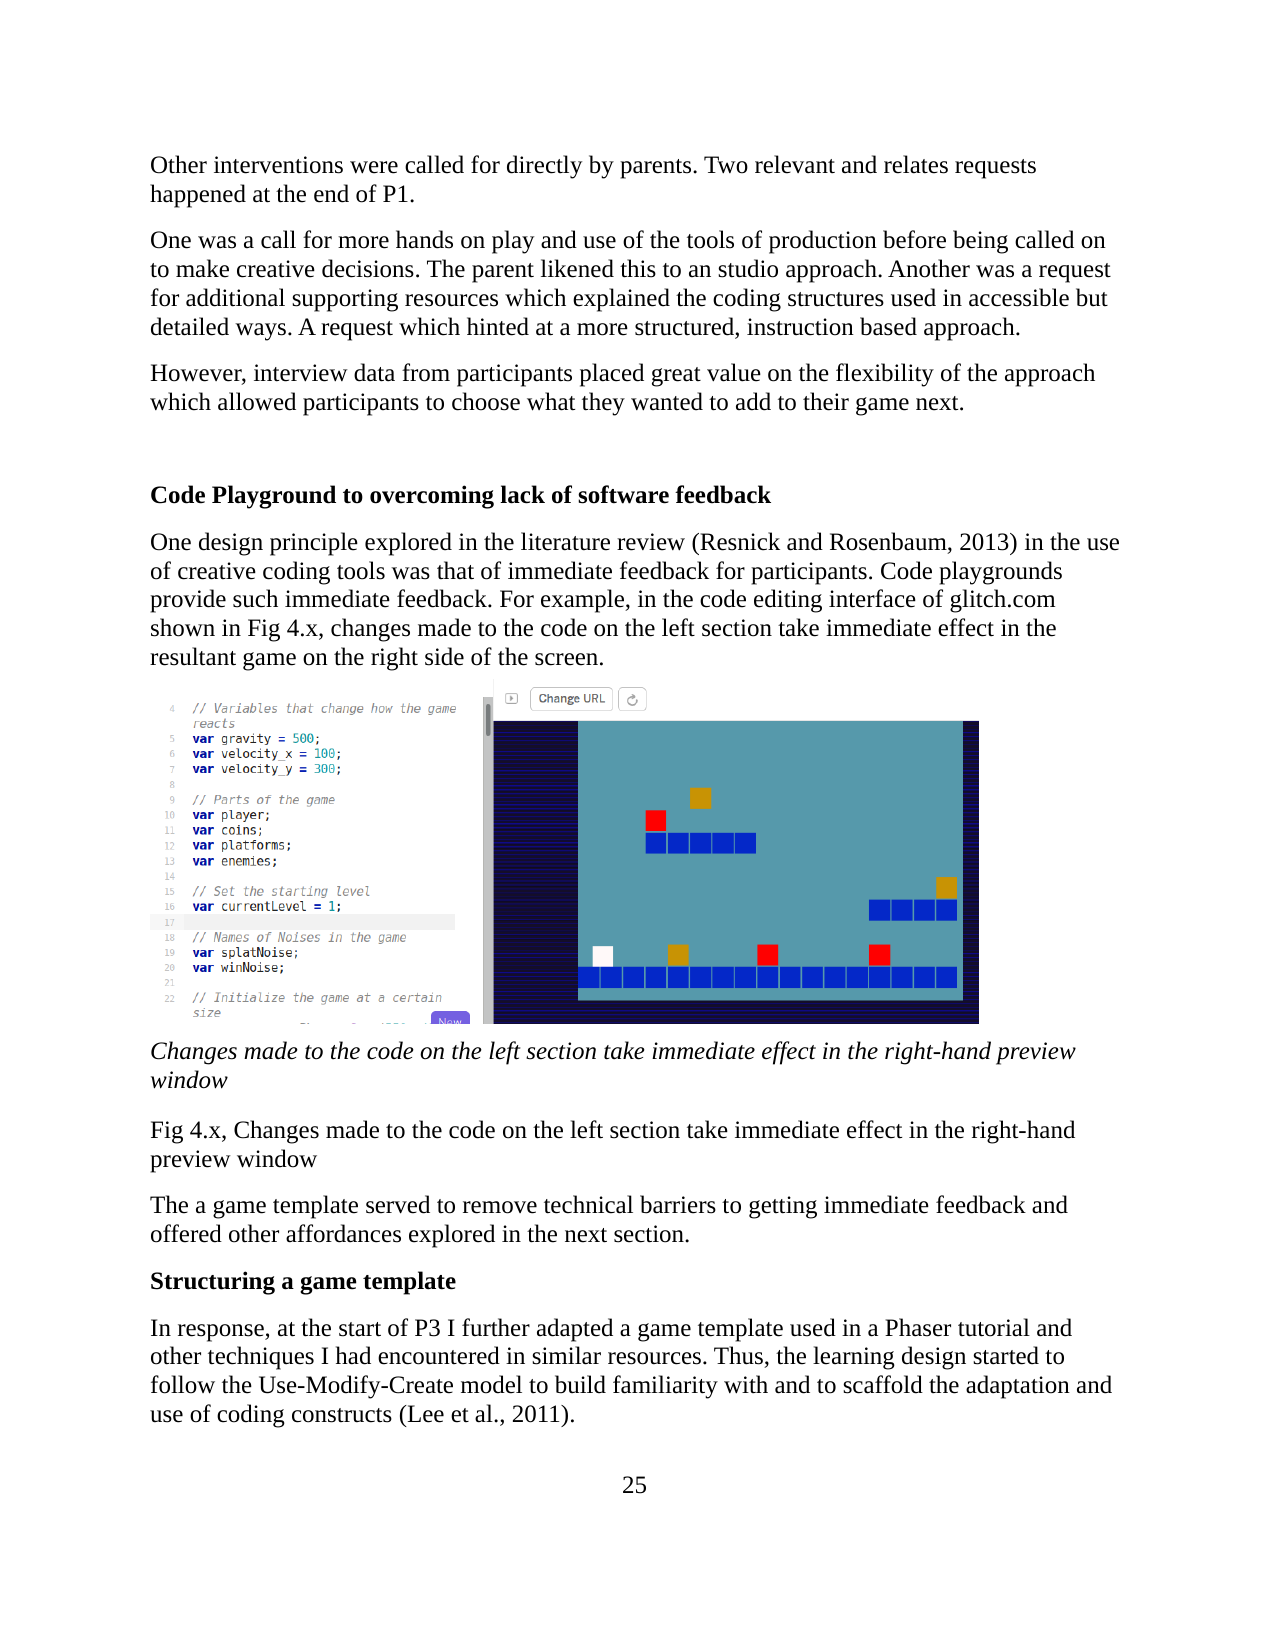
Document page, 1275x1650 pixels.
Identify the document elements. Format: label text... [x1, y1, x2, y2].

text However, interview data from participants placed great value on the flexibility of the approach which allowed participants to choose what they wanted to add to their game next. [150, 358, 1125, 416]
text One design principle explored in the literature review (Resnick and Rosenbaum, 2013) in the use of creative coding tools was that of immediate feedback for participants. Code playgrounds provide such immediate feedback. For example, in the code editing interface of glitch.com shown in Fig 4.x, changes made to the code on the left section take immediate effect in the resultant game on the right side of the screen. [150, 527, 1125, 671]
text Fig 4.x, Changes made to the code on the left section take immediate effect in the right-hand preview window [150, 1115, 1125, 1173]
text The a game template served to remove technical barriers to getting immediate feedback and offered other affordances explored in the next section. [150, 1191, 1125, 1248]
text In response, at the start of P3 I further adapted a game template used in a Phaser tutorial and other techniques I had encountered in similar resources. Thus, the learning design started to follow the Use-Modify-Create model to build familiarity with and to scaffold the adaptation and use of coding constructs (Lee et al., 2011). [150, 1313, 1125, 1428]
text Code Playground to overcoming lack of software feedback [150, 480, 1125, 509]
picture [150, 679, 979, 1024]
text One was a call for more hands on play and use of the tools of production before being called on to make creative decisions. The parent likened this to an studio approach. Another was a request for additional supporting resources which explained the coding structures used in accessible but detailed ways. A request which hinted at a more structured, instruction based approach. [150, 225, 1125, 340]
text Changes made to the code on the left section take immediate effect in the right-hand preview window [150, 1036, 1125, 1094]
text Other interventions were called for directly by parents. Two relevant and relates requests happened at the end of P1. [150, 150, 1125, 207]
text Structuring a game template [150, 1266, 1125, 1295]
